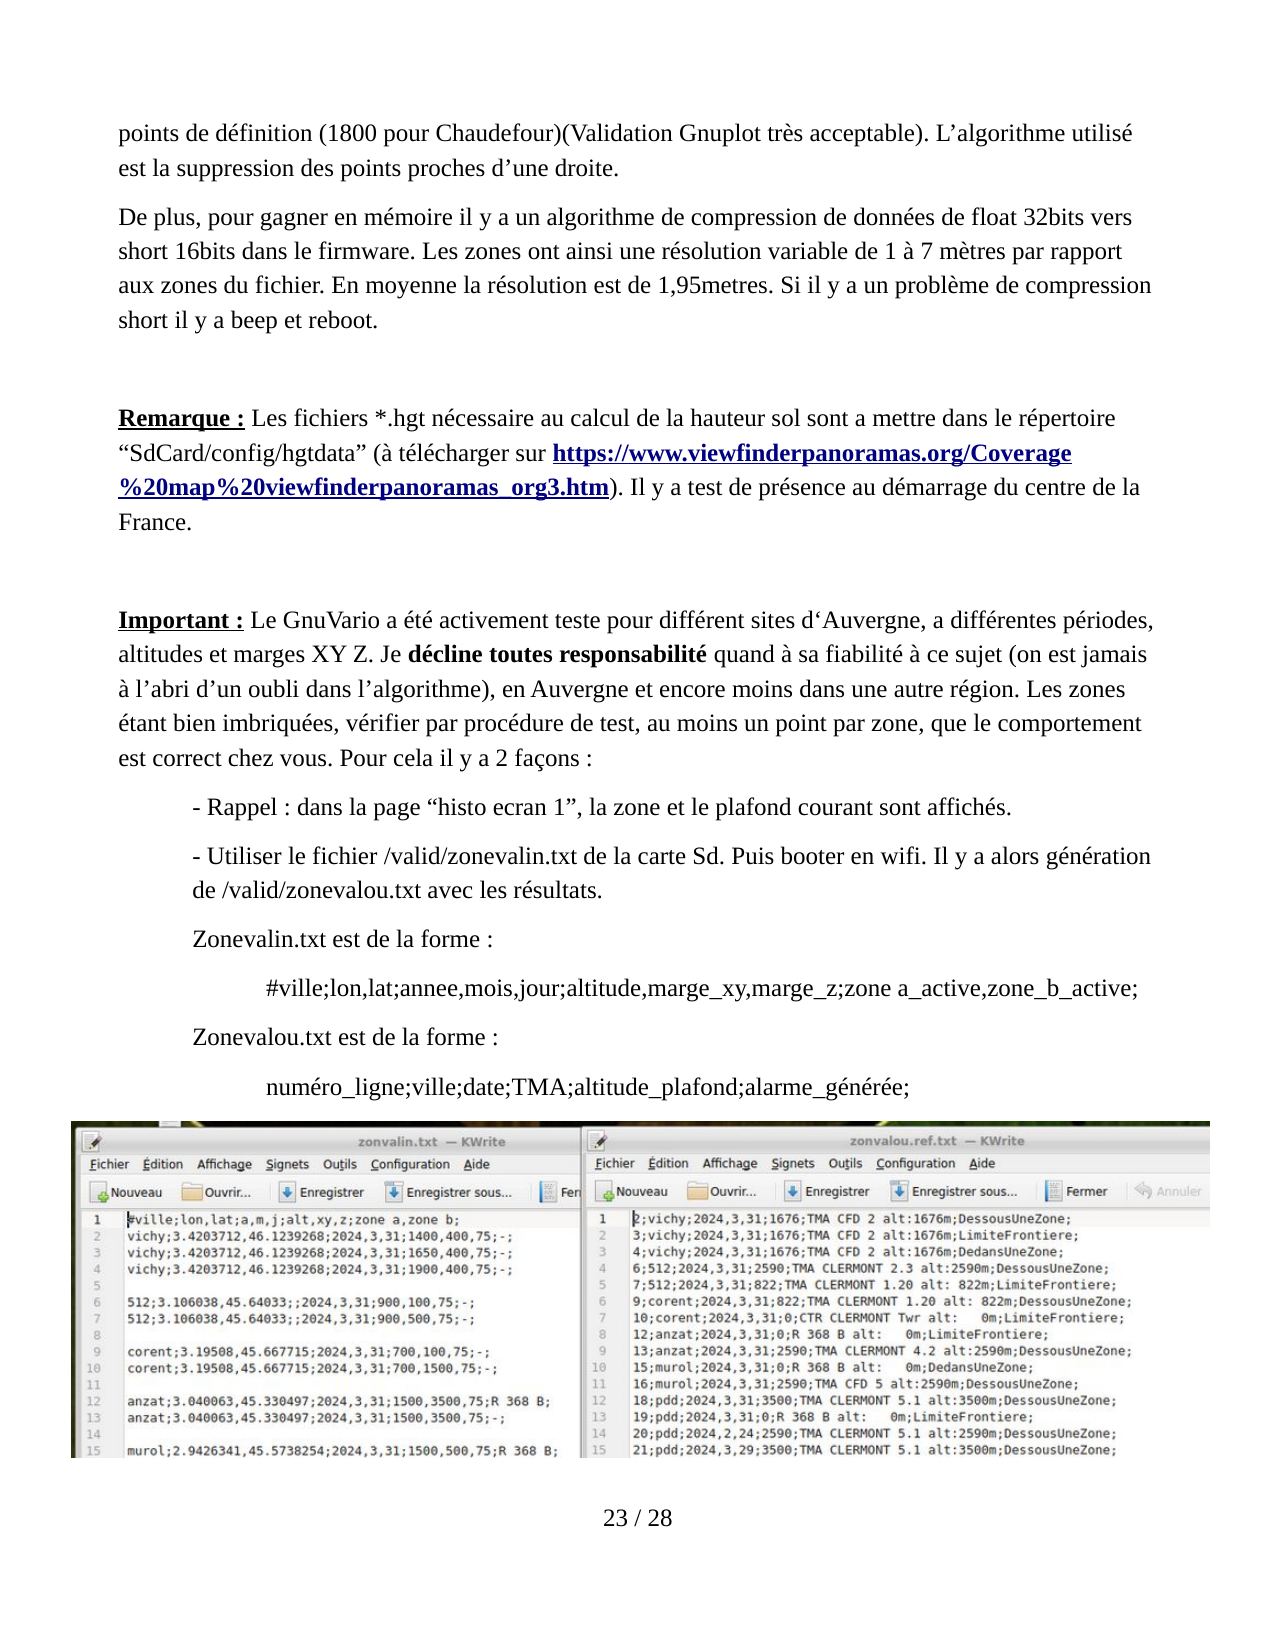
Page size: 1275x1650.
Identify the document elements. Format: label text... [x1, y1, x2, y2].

text #ville;lon,lat;annee,mois,jour;altitude,marge_xy,marge_z;zone a_active,zone_b_active; [118, 973, 1157, 1002]
text points de définition (1800 pour Chaudefour)(Validation Gnuplot très acceptable). L’algorithme utilisé est la suppression des points proches d’une droite. [118, 118, 1157, 181]
text Zonevalin.txt est de la forme : [118, 924, 1157, 953]
text numéro_ligne;ville;date;TMA;altitude_plafond;alarme_générée; [118, 1072, 1157, 1100]
text Important : Le GnuVario a été activement teste pour différent sites d‘Auvergne, a différentes périodes, altitudes et marges XY Z. Je décline toutes responsabilité quand à sa fiabilité à ce sujet (on est jamais à l’abri d’un oubli dans l’algorithme), en Auvergne et encore moins dans une autre région. Les zones étant bien imbriquées, vérifier par procédure de test, au moins un point par zone, que le comportement est correct chez vous. Pour cela il y a 2 façons : [118, 605, 1157, 771]
text - Utiliser le fichier /valid/zonevalin.txt de la carte Sd. Puis booter en wifi. Il y a alors génération de /valid/zonevalou.txt avec les résultats. [118, 841, 1157, 904]
text - Rappel : dans la page “histo ecran 1”, la zone et le plafond courant sont affichés. [118, 792, 1157, 821]
text Zonevalou.txt est de la forme : [118, 1022, 1157, 1051]
text Remarque : Les fichiers *.hgt nécessaire au calcul de la hauteur sol sont a mettre dans le répertoire “SdCard/config/hgtdata” (à télécharger sur https://www.viewfinderpanoramas.org/Coverage%20map%20viewfinderpanoramas_org3.htm). Il y a test de présence au démarrage du centre de la France. [118, 403, 1157, 535]
text De plus, pour gagner en mémoire il y a un algorithme de compression de données de float 32bits vers short 16bits dans le firmware. Les zones ont ainsi une résolution variable de 1 à 7 mètres par rapport aux zones du fichier. En moyenne la résolution est de 1,95metres. Si il y a un problème de compression short il y a beep et reboot. [118, 202, 1157, 334]
picture [71, 1121, 1210, 1458]
